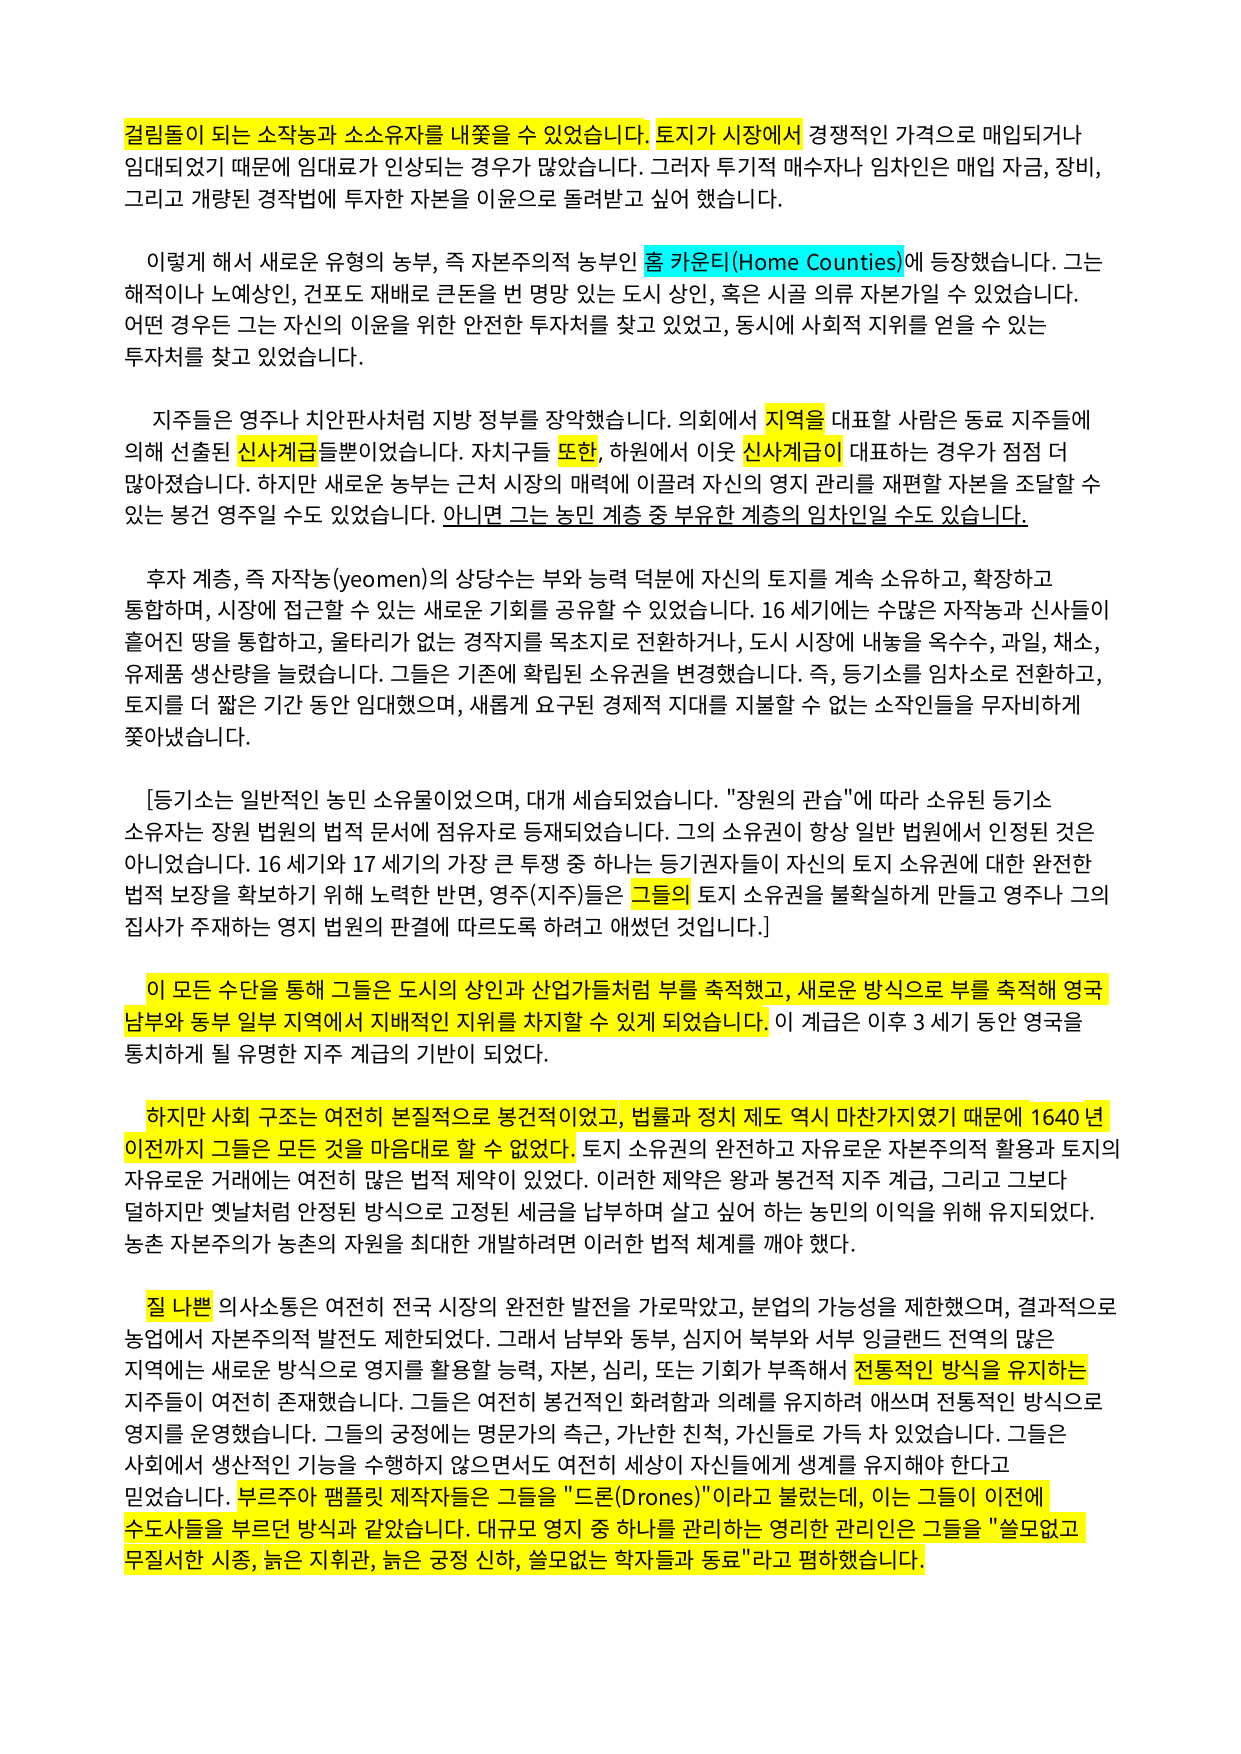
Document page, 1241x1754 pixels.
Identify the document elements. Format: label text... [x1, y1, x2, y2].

text 후자 계층, 즉 자작농(yeomen)의 상당수는 부와 능력 덕분에 자신의 토지를 계속 소유하고, 확장하고 통합하며, 시장에 접근할 수 있는 새로운 기회를 공유할 수 있었습니다. 16세기에는 수많은 자작농과 신사들이 흩어진 땅을 통합하고, 울타리가 없는 경작지를 목초지로 전환하거나, 도시 시장에 내놓을 옥수수, 과일, 채소, 유제품 생산량을 늘렸습니다. 그들은 기존에 확립된 소유권을 변경했습니다. 즉, 등기소를 임차소로 전환하고, 토지를 더 짧은 기간 동안 임대했으며, 새롭게 요구된 경제적 지대를 지불할 수 없는 소작인들을 무자비하게 쫓아냈습니다. [124, 562, 1122, 752]
text 이 모든 수단을 통해 그들은 도시의 상인과 산업가들처럼 부를 축적했고, 새로운 방식으로 부를 축적해 영국 남부와 동부 일부 지역에서 지배적인 지위를 차지할 수 있게 되었습니다. 이 계급은 이후 3세기 동안 영국을 통치하게 될 유명한 지주 계급의 기반이 되었다. [124, 973, 1122, 1068]
text [등기소는 일반적인 농민 소유물이었으며, 대개 세습되었습니다. "장원의 관습"에 따라 소유된 등기소 소유자는 장원 법원의 법적 문서에 점유자로 등재되었습니다. 그의 소유권이 항상 일반 법원에서 인정된 것은 아니었습니다. 16세기와 17세기의 가장 큰 투쟁 중 하나는 등기권자들이 자신의 토지 소유권에 대한 완전한 법적 보장을 확보하기 위해 노력한 반면, 영주(지주)들은 그들의 토지 소유권을 불확실하게 만들고 영주나 그의 집사가 주재하는 영지 법원의 판결에 따르도록 하려고 애썼던 것입니다.] [124, 783, 1122, 942]
text 하지만 사회 구조는 여전히 본질적으로 봉건적이었고, 법률과 정치 제도 역시 마찬가지였기 때문에 1640년 이전까지 그들은 모든 것을 마음대로 할 수 없었다. 토지 소유권의 완전하고 자유로운 자본주의적 활용과 토지의 자유로운 거래에는 여전히 많은 법적 제약이 있었다. 이러한 제약은 왕과 봉건적 지주 계급, 그리고 그보다 덜하지만 옛날처럼 안정된 방식으로 고정된 세금을 납부하며 살고 싶어 하는 농민의 이익을 위해 유지되었다. 농촌 자본주의가 농촌의 자원을 최대한 개발하려면 이러한 법적 체계를 깨야 했다. [124, 1100, 1122, 1258]
text 질 나쁜 의사소통은 여전히 전국 시장의 완전한 발전을 가로막았고, 분업의 가능성을 제한했으며, 결과적으로 농업에서 자본주의적 발전도 제한되었다. 그래서 남부와 동부, 심지어 북부와 서부 잉글랜드 전역의 많은 지역에는 새로운 방식으로 영지를 활용할 능력, 자본, 심리, 또는 기회가 부족해서 전통적인 방식을 유지하는 지주들이 여전히 존재했습니다. 그들은 여전히 봉건적인 화려함과 의례를 유지하려 애쓰며 전통적인 방식으로 영지를 운영했습니다. 그들의 궁정에는 명문가의 측근, 가난한 친척, 가신들로 가득 차 있었습니다. 그들은 사회에서 생산적인 기능을 수행하지 않으면서도 여전히 세상이 자신들에게 생계를 유지해야 한다고 믿었습니다. 부르주아 팸플릿 제작자들은 그들을 "드론(Drones)"이라고 불렀는데, 이는 그들이 이전에 수도사들을 부르던 방식과 같았습니다. 대규모 영지 중 하나를 관리하는 영리한 관리인은 그들을 "쓸모없고 무질서한 시종, 늙은 지휘관, 늙은 궁정 신하, 쓸모없는 학자들과 동료"라고 폄하했습니다. [124, 1290, 1122, 1575]
text 이렇게 해서 새로운 유형의 농부, 즉 자본주의적 농부인 홈 카운티(Home Counties)에 등장했습니다. 그는 해적이나 노예상인, 건포도 재배로 큰돈을 번 명망 있는 도시 상인, 혹은 시골 의류 자본가일 수 있었습니다. 어떤 경우든 그는 자신의 이윤을 위한 안전한 투자처를 찾고 있었고, 동시에 사회적 지위를 얻을 수 있는 투자처를 찾고 있었습니다. [124, 245, 1122, 372]
text 지주들은 영주나 치안판사처럼 지방 정부를 장악했습니다. 의회에서 지역을 대표할 사람은 동료 지주들에 의해 선출된 신사계급들뿐이었습니다. 자치구들 또한, 하원에서 이웃 신사계급이 대표하는 경우가 점점 더 많아졌습니다. 하지만 새로운 농부는 근처 시장의 매력에 이끌려 자신의 영지 관리를 재편할 자본을 조달할 수 있는 봉건 영주일 수도 있었습니다. 아니면 그는 농민 계층 중 부유한 계층의 임차인일 수도 있습니다. [124, 403, 1122, 530]
text 걸림돌이 되는 소작농과 소소유자를 내쫓을 수 있었습니다. 토지가 시장에서 경쟁적인 가격으로 매입되거나 임대되었기 때문에 임대료가 인상되는 경우가 많았습니다. 그러자 투기적 매수자나 임차인은 매입 자금, 장비, 그리고 개량된 경작법에 투자한 자본을 이윤으로 돌려받고 싶어 했습니다. [124, 118, 1122, 213]
